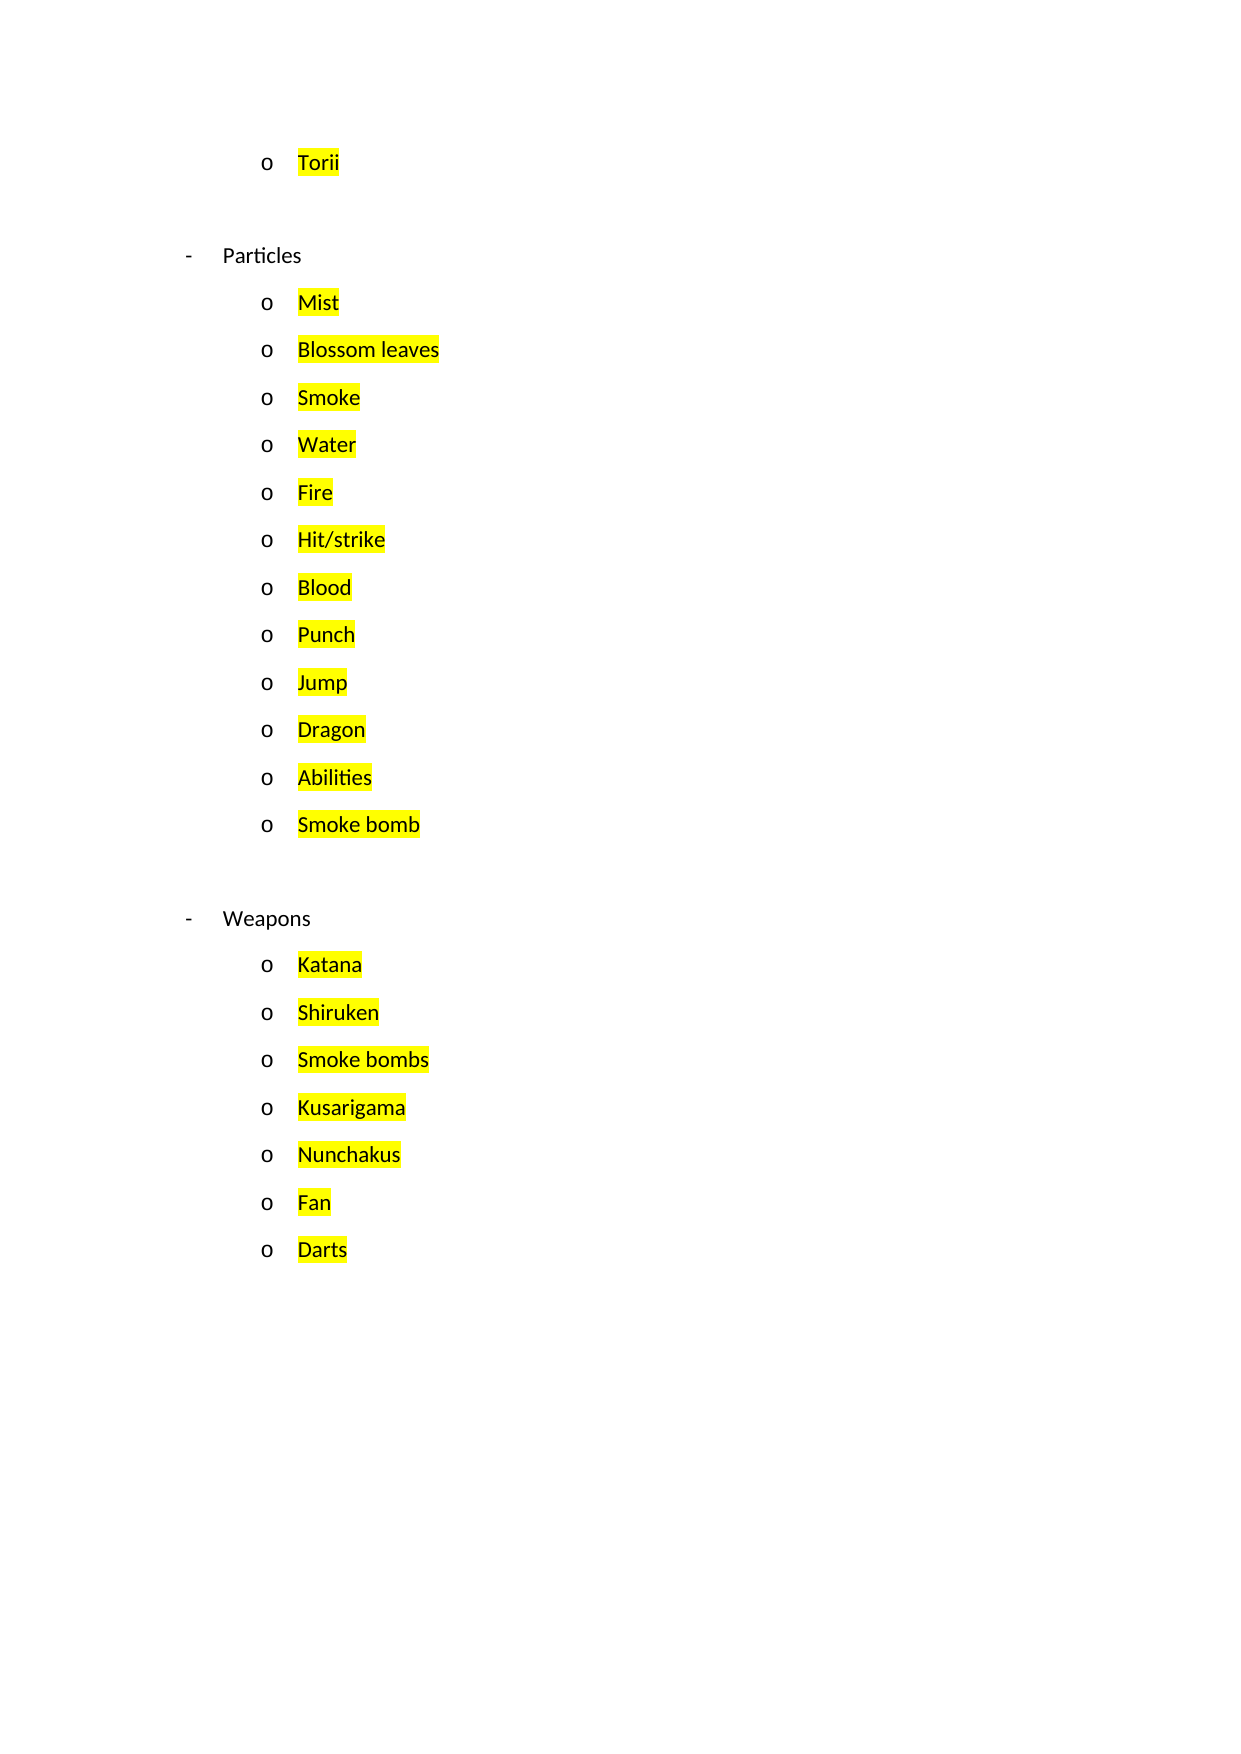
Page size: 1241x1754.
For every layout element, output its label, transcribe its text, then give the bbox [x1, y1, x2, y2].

list Kusarigama [260, 1093, 1093, 1122]
list Smoke bomb [260, 810, 1093, 839]
list Blood [260, 573, 1093, 602]
list Nunchakus [260, 1141, 1093, 1170]
list Abilities [260, 763, 1093, 792]
list Darts [260, 1236, 1093, 1265]
list Shiruken [260, 998, 1093, 1027]
list Mist [260, 288, 1093, 317]
list Water [260, 430, 1093, 459]
list Smoke [260, 383, 1093, 412]
list Katana [260, 951, 1093, 980]
list Punch [260, 620, 1093, 649]
list Jump [260, 668, 1093, 697]
list Particles [185, 241, 1093, 269]
list Fire [260, 478, 1093, 507]
list Dragon [260, 715, 1093, 744]
list Weapons [185, 904, 1093, 932]
list Fan [260, 1188, 1093, 1217]
list Torii [260, 148, 1093, 177]
list Smoke bombs [260, 1046, 1093, 1075]
list Blossom leaves [260, 335, 1093, 364]
list Hit/strike [260, 525, 1093, 554]
